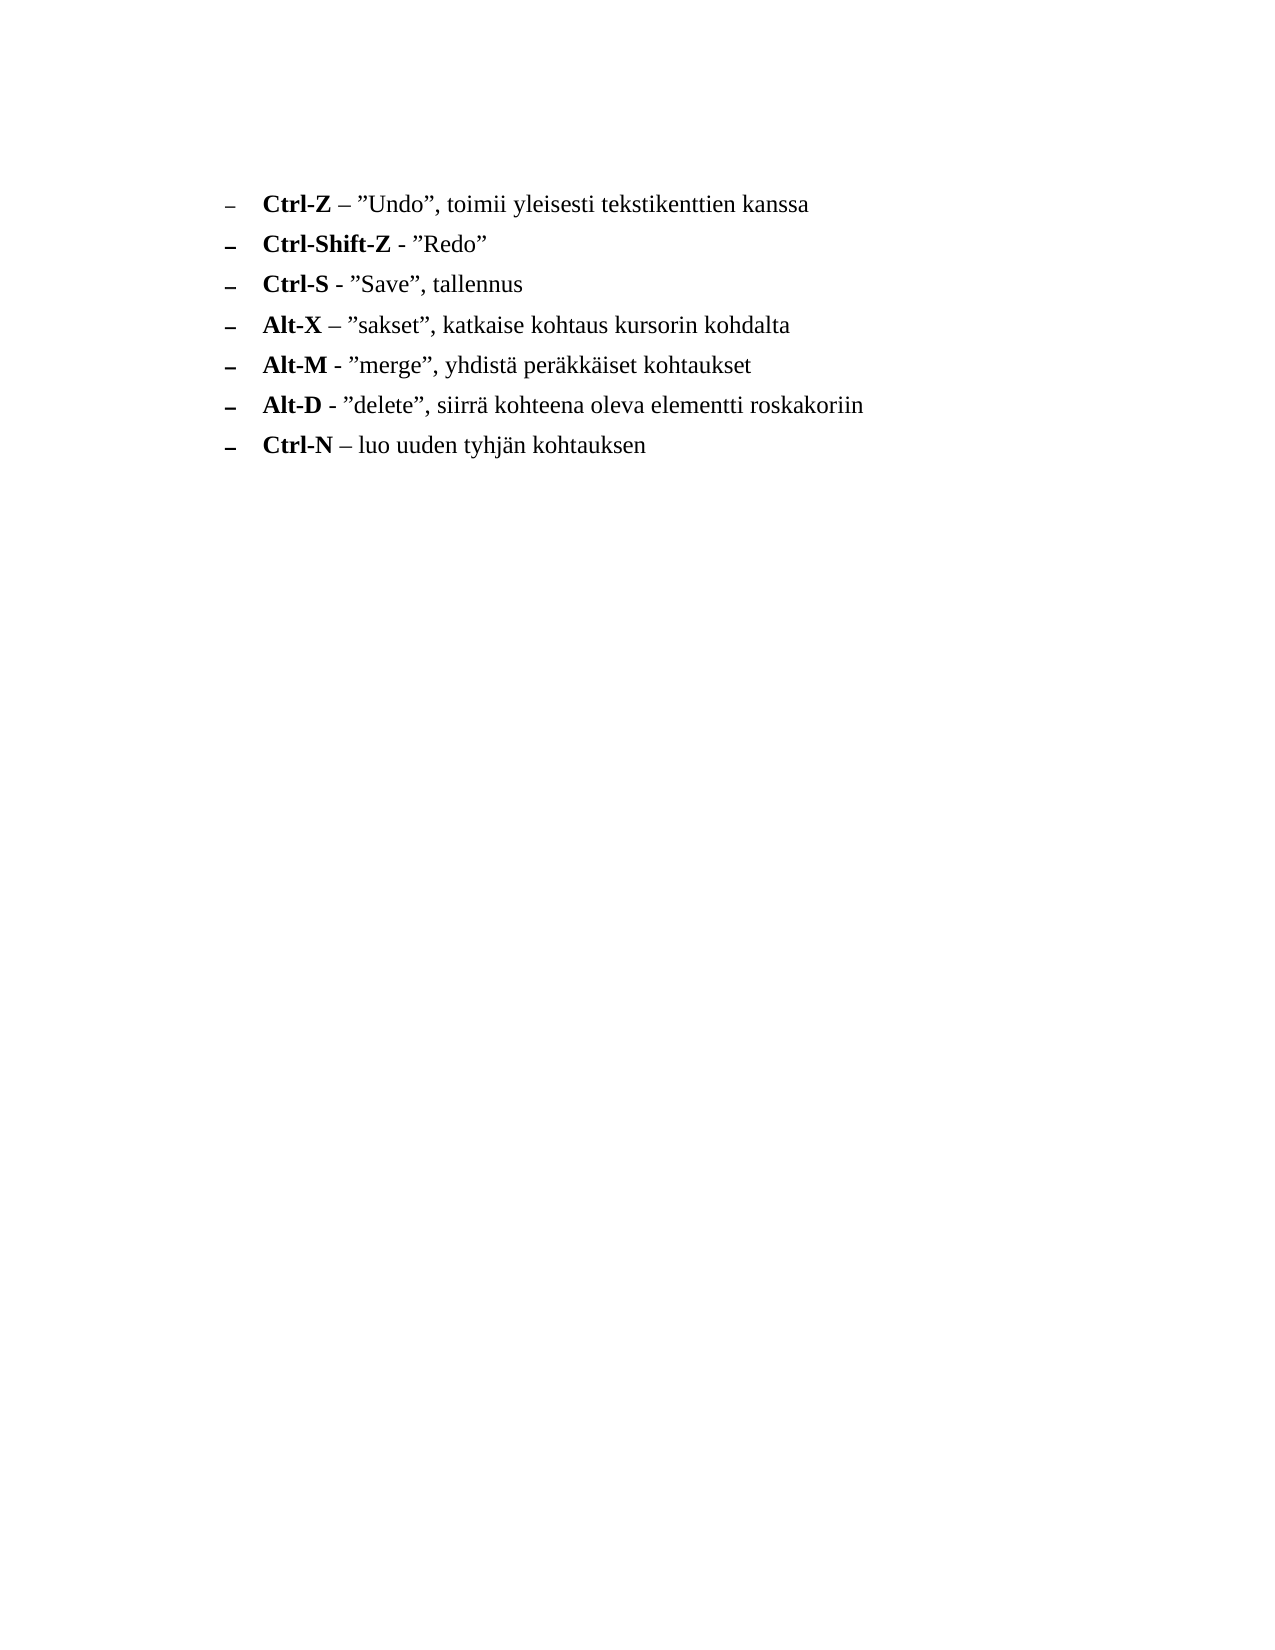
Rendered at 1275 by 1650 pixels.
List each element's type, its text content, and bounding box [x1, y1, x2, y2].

list Ctrl-Z – ”Undo”, toimii yleisesti tekstikenttien kanssa [225, 190, 1087, 218]
list Alt-M - ”merge”, yhdistä peräkkäiset kohtaukset [225, 351, 1087, 379]
list Ctrl-S - ”Save”, tallennus [225, 271, 1087, 298]
list Alt-X – ”sakset”, katkaise kohtaus kursorin kohdalta [225, 311, 1087, 338]
list Alt-D - ”delete”, siirrä kohteena oleva elementti roskakoriin [225, 391, 1087, 419]
list Ctrl-Shift-Z - ”Redo” [225, 230, 1087, 258]
list Ctrl-N – luo uuden tyhjän kohtauksen [225, 431, 1087, 459]
